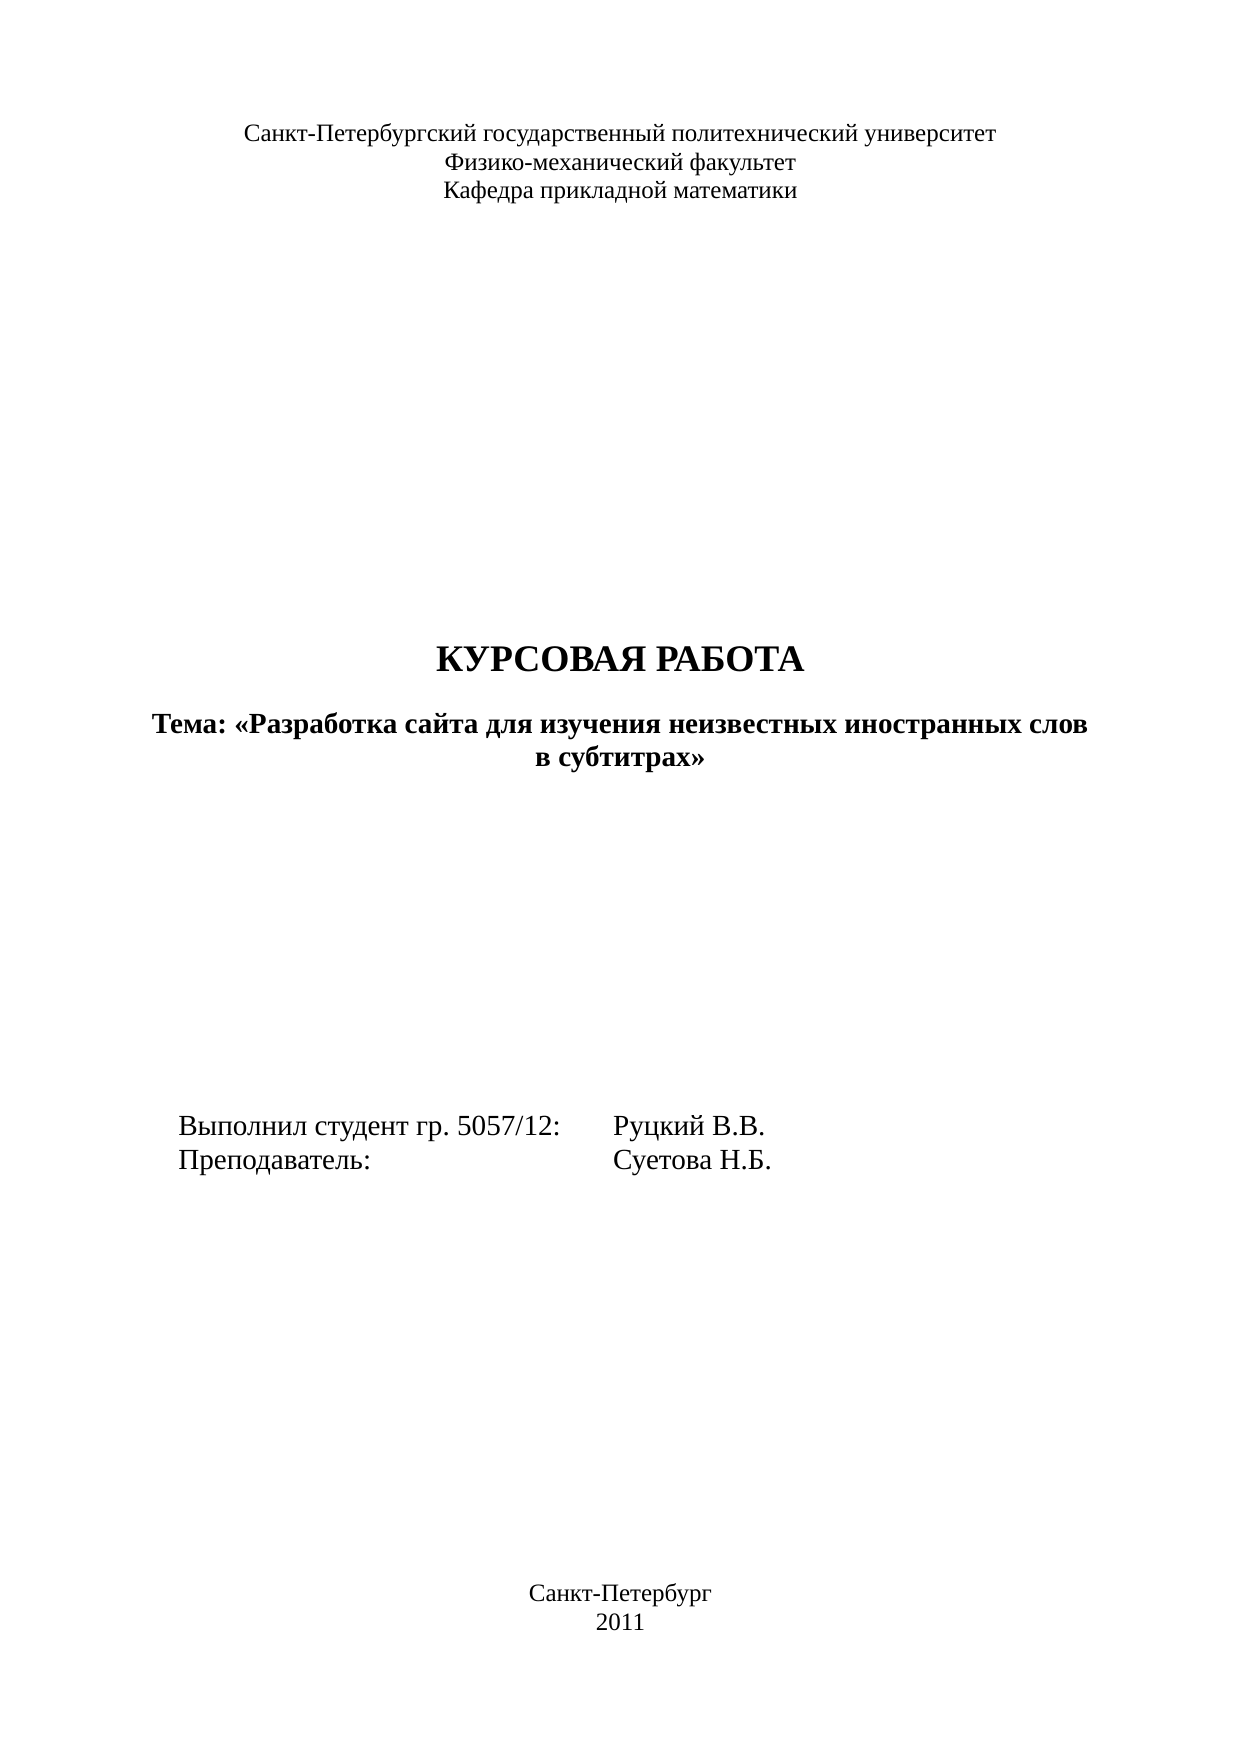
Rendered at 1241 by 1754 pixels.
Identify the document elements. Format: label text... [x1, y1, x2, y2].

text Тема: «Разработка сайта для изучения неизвестных иностранных слов в субтитрах» [118, 706, 1122, 773]
text Выполнил студент гр. 5057/12: Руцкий В.В. [118, 1108, 1122, 1142]
text Преподаватель: Суетова Н.Б. [118, 1142, 1122, 1175]
text КУРСОВАЯ РАБОТА [118, 636, 1122, 679]
